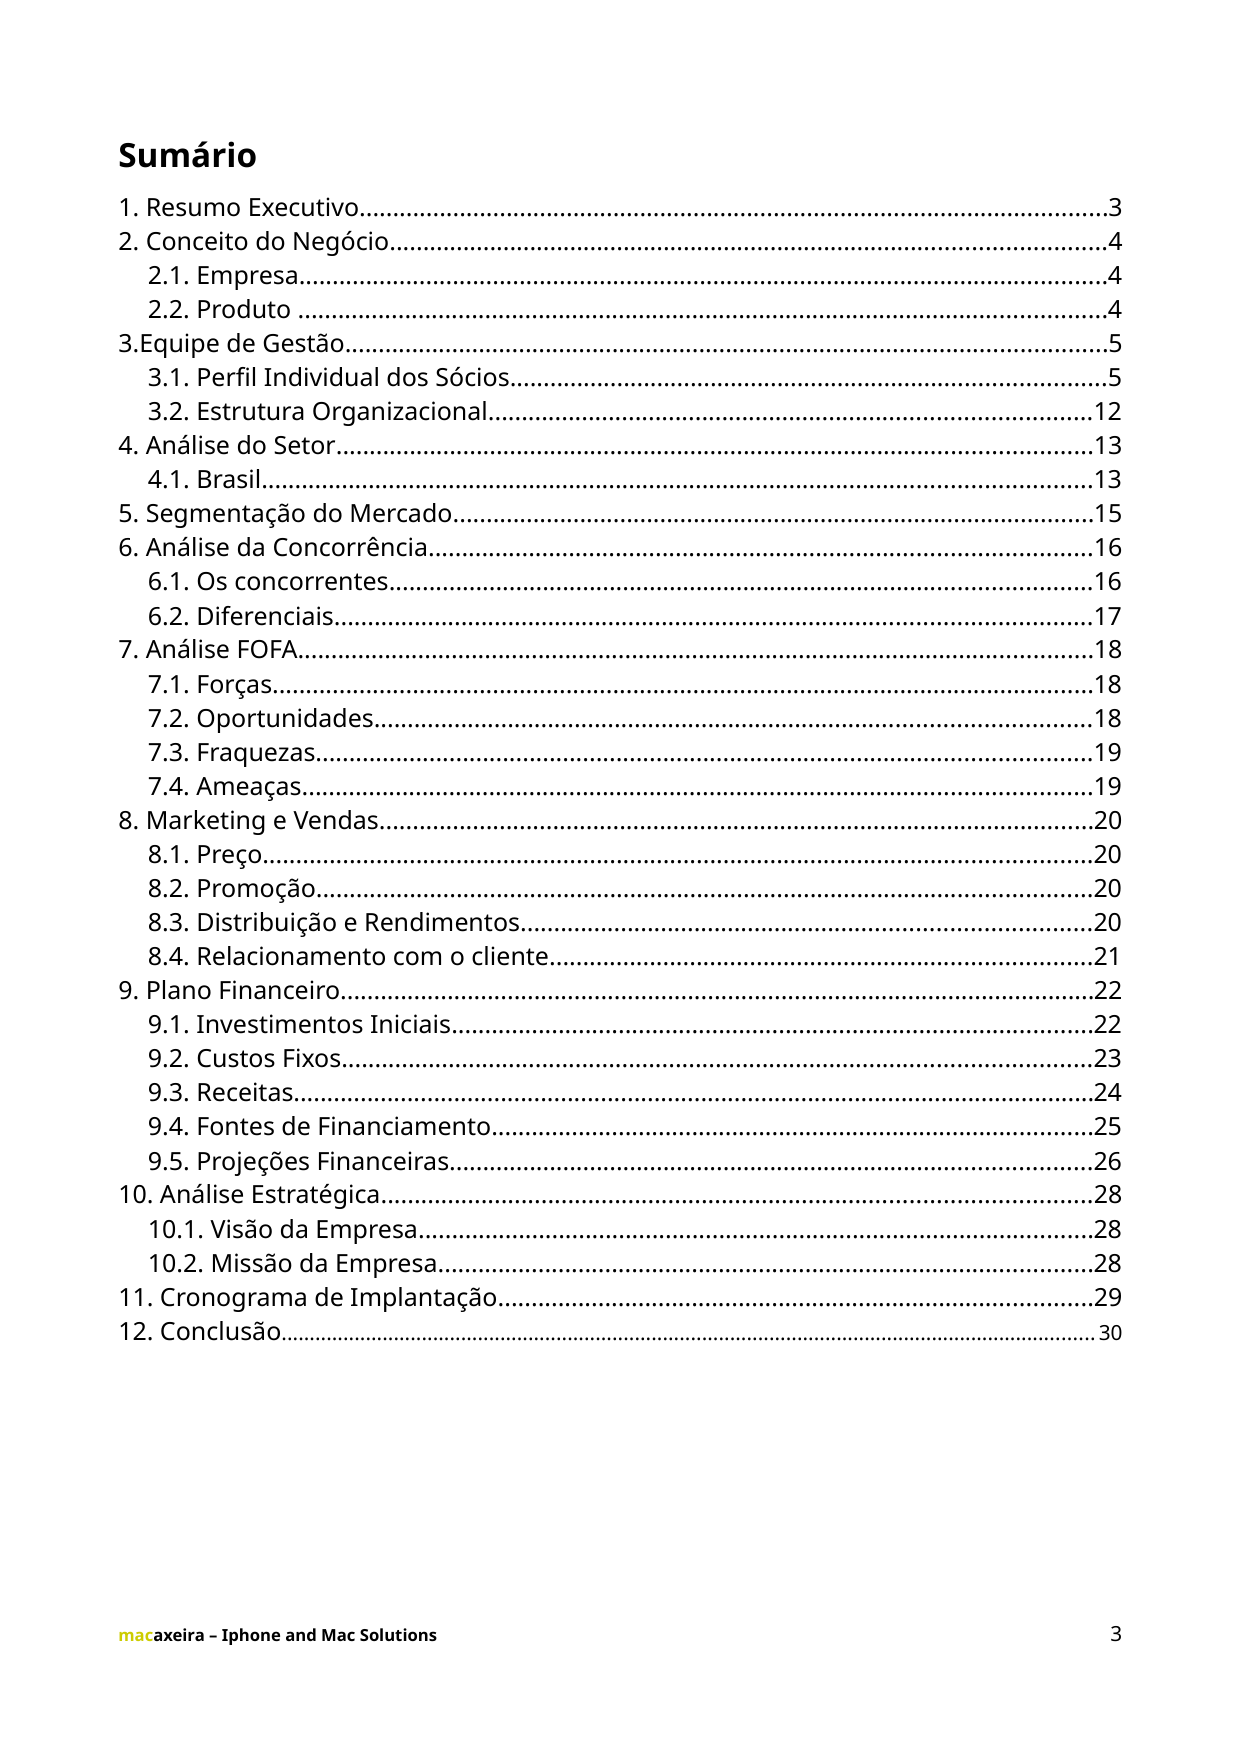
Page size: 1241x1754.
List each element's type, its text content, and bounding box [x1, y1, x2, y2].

text 8.1. Preço 20 [148, 837, 1122, 871]
text 10. Análise Estratégica 28 [118, 1177, 1122, 1211]
text 7.1. Forças 18 [148, 666, 1122, 700]
text 2.2. Produto 4 [148, 292, 1122, 326]
text 6.1. Os concorrentes 16 [148, 564, 1122, 598]
text 3.2. Estrutura Organizacional 12 [148, 394, 1122, 428]
text 8.2. Promoção 20 [148, 871, 1122, 905]
text 10.2. Missão da Empresa 28 [148, 1245, 1122, 1279]
text 4.1. Brasil 13 [148, 462, 1122, 496]
text 8.3. Distribuição e Rendimentos 20 [148, 905, 1122, 939]
text 10.1. Visão da Empresa 28 [148, 1211, 1122, 1245]
text 9. Plano Financeiro 22 [118, 973, 1122, 1007]
text 11. Cronograma de Implantação 29 [118, 1279, 1122, 1313]
subtitle Sumário [118, 131, 1122, 177]
text 2. Conceito do Negócio 4 [118, 223, 1122, 257]
text 5. Segmentação do Mercado 15 [118, 496, 1122, 530]
text 7. Análise FOFA 18 [118, 632, 1122, 666]
text 7.2. Oportunidades 18 [148, 700, 1122, 734]
text 4. Análise do Setor 13 [118, 428, 1122, 462]
text 9.2. Custos Fixos 23 [148, 1041, 1122, 1075]
text 9.4. Fontes de Financiamento 25 [148, 1109, 1122, 1143]
text 7.4. Ameaças 19 [148, 768, 1122, 802]
text 7.3. Fraquezas 19 [148, 734, 1122, 768]
text 8.4. Relacionamento com o cliente 21 [148, 939, 1122, 973]
text 3.1. Perfil Individual dos Sócios 5 [148, 360, 1122, 394]
text 9.1. Investimentos Iniciais 22 [148, 1007, 1122, 1041]
text 3.Equipe de Gestão 5 [118, 326, 1122, 360]
text 6. Análise da Concorrência 16 [118, 530, 1122, 564]
text 9.5. Projeções Financeiras 26 [148, 1143, 1122, 1177]
text 2.1. Empresa 4 [148, 257, 1122, 292]
text 8. Marketing e Vendas 20 [118, 802, 1122, 837]
text 6.2. Diferenciais 17 [148, 598, 1122, 632]
text 12. Conclusão 30 [118, 1313, 1122, 1347]
text 1. Resumo Executivo 3 [118, 189, 1122, 223]
text 9.3. Receitas 24 [148, 1075, 1122, 1109]
